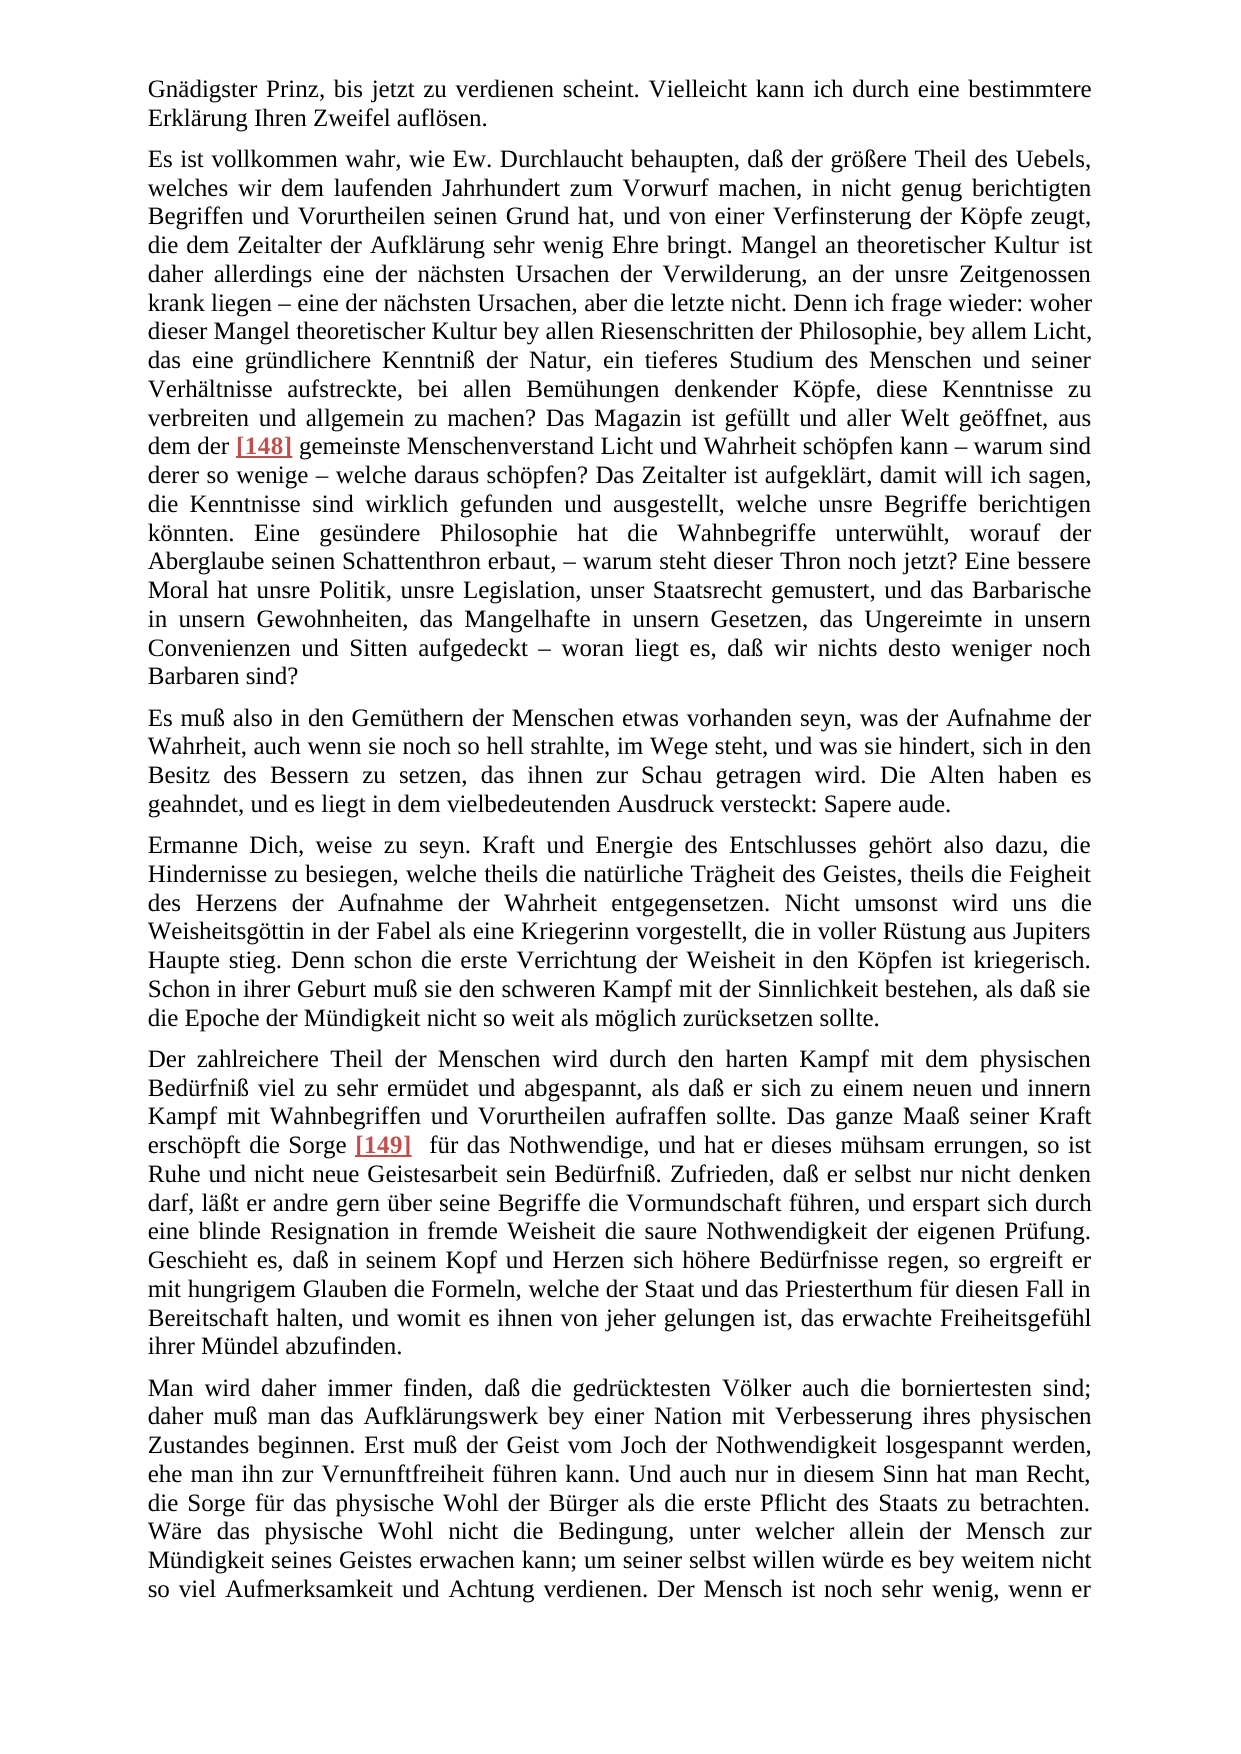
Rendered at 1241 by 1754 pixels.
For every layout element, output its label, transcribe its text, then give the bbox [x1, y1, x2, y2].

text Man wird daher immer finden, daß die gedrücktesten Völker auch die borniertesten sind; daher muß man das Aufklärungswerk bey einer Nation mit Verbesserung ihres physischen Zustandes beginnen. Erst muß der Geist vom Joch der Nothwendigkeit losgespannt werden, ehe man ihn zur Vernunftfreiheit führen kann. Und auch nur in diesem Sinn hat man Recht, die Sorge für das physische Wohl der Bürger als die erste Pflicht des Staats zu betrachten. Wäre das physische Wohl nicht die Bedingung, unter welcher allein der Mensch zur Mündigkeit seines Geistes erwachen kann; um seiner selbst willen würde es bey weitem nicht so viel Aufmerksamkeit und Achtung verdienen. Der Mensch ist noch sehr wenig, wenn er [148, 1373, 1092, 1603]
text Der zahlreichere Theil der Menschen wird durch den harten Kampf mit dem physischen Bedürfniß viel zu sehr ermüdet und abgespannt, als daß er sich zu einem neuen und innern Kampf mit Wahnbegriffen und Vorurtheilen aufraffen sollte. Das ganze Maaß seiner Kraft erschöpft die Sorge [149] für das Nothwendige, und hat er dieses mühsam errungen, so ist Ruhe und nicht neue Geistesarbeit sein Bedürfniß. Zufrieden, daß er selbst nur nicht denken darf, läßt er andre gern über seine Begriffe die Vormundschaft führen, und erspart sich durch eine blinde Resignation in fremde Weisheit die saure Nothwendigkeit der eigenen Prüfung. Geschieht es, daß in seinem Kopf und Herzen sich höhere Bedürfnisse regen, so ergreift er mit hungrigem Glauben die Formeln, welche der Staat und das Priesterthum für diesen Fall in Bereitschaft halten, und womit es ihnen von jeher gelungen ist, das erwachte Freiheitsgefühl ihrer Mündel abzufinden. [148, 1044, 1092, 1360]
text Gnädigster Prinz, bis jetzt zu verdienen scheint. Vielleicht kann ich durch eine bestimmtere Erklärung Ihren Zweifel auflösen. [148, 74, 1092, 131]
text Es muß also in den Gemüthern der Menschen etwas vorhanden seyn, was der Aufnahme der Wahrheit, auch wenn sie noch so hell strahlte, im Wege steht, und was sie hindert, sich in den Besitz des Bessern zu setzen, das ihnen zur Schau getragen wird. Die Alten haben es geahndet, und es liegt in dem vielbedeutenden Ausdruck versteckt: Sapere aude. [148, 703, 1092, 818]
text Es ist vollkommen wahr, wie Ew. Durchlaucht behaupten, daß der größere Theil des Uebels, welches wir dem laufenden Jahrhundert zum Vorwurf machen, in nicht genug berichtigten Begriffen und Vorurtheilen seinen Grund hat, und von einer Verfinsterung der Köpfe zeugt, die dem Zeitalter der Aufklärung sehr wenig Ehre bringt. Mangel an theoretischer Kultur ist daher allerdings eine der nächsten Ursachen der Verwilderung, an der unsre Zeitgenossen krank liegen – eine der nächsten Ursachen, aber die letzte nicht. Denn ich frage wieder: woher dieser Mangel theoretischer Kultur bey allen Riesenschritten der Philosophie, bey allem Licht, das eine gründlichere Kenntniß der Natur, ein tieferes Studium des Menschen und seiner Verhältnisse aufstreckte, bei allen Bemühungen denkender Köpfe, diese Kenntnisse zu verbreiten und allgemein zu machen? Das Magazin ist gefüllt und aller Welt geöffnet, aus dem der [148] gemeinste Menschenverstand Licht und Wahrheit schöpfen kann – warum sind derer so wenige – welche daraus schöpfen? Das Zeitalter ist aufgeklärt, damit will ich sagen, die Kenntnisse sind wirklich gefunden und ausgestellt, welche unsre Begriffe berichtigen könnten. Eine gesündere Philosophie hat die Wahnbegriffe unterwühlt, worauf der Aberglaube seinen Schattenthron erbaut, – warum steht dieser Thron noch jetzt? Eine bessere Moral hat unsre Politik, unsre Legislation, unser Staatsrecht gemustert, und das Barbarische in unsern Gewohnheiten, das Mangelhafte in unsern Gesetzen, das Ungereimte in unsern Convenienzen und Sitten aufgedeckt – woran liegt es, daß wir nichts desto weniger noch Barbaren sind? [148, 144, 1092, 690]
text Ermanne Dich, weise zu seyn. Kraft und Energie des Entschlusses gehört also dazu, die Hindernisse zu besiegen, welche theils die natürliche Trägheit des Geistes, theils die Feigheit des Herzens der Aufnahme der Wahrheit entgegensetzen. Nicht umsonst wird uns die Weisheitsgöttin in der Fabel als eine Kriegerinn vorgestellt, die in voller Rüstung aus Jupiters Haupte stieg. Denn schon die erste Verrichtung der Weisheit in den Köpfen ist kriegerisch. Schon in ihrer Geburt muß sie den schweren Kampf mit der Sinnlichkeit bestehen, als daß sie die Epoche der Mündigkeit nicht so weit als möglich zurücksetzen sollte. [148, 830, 1092, 1031]
